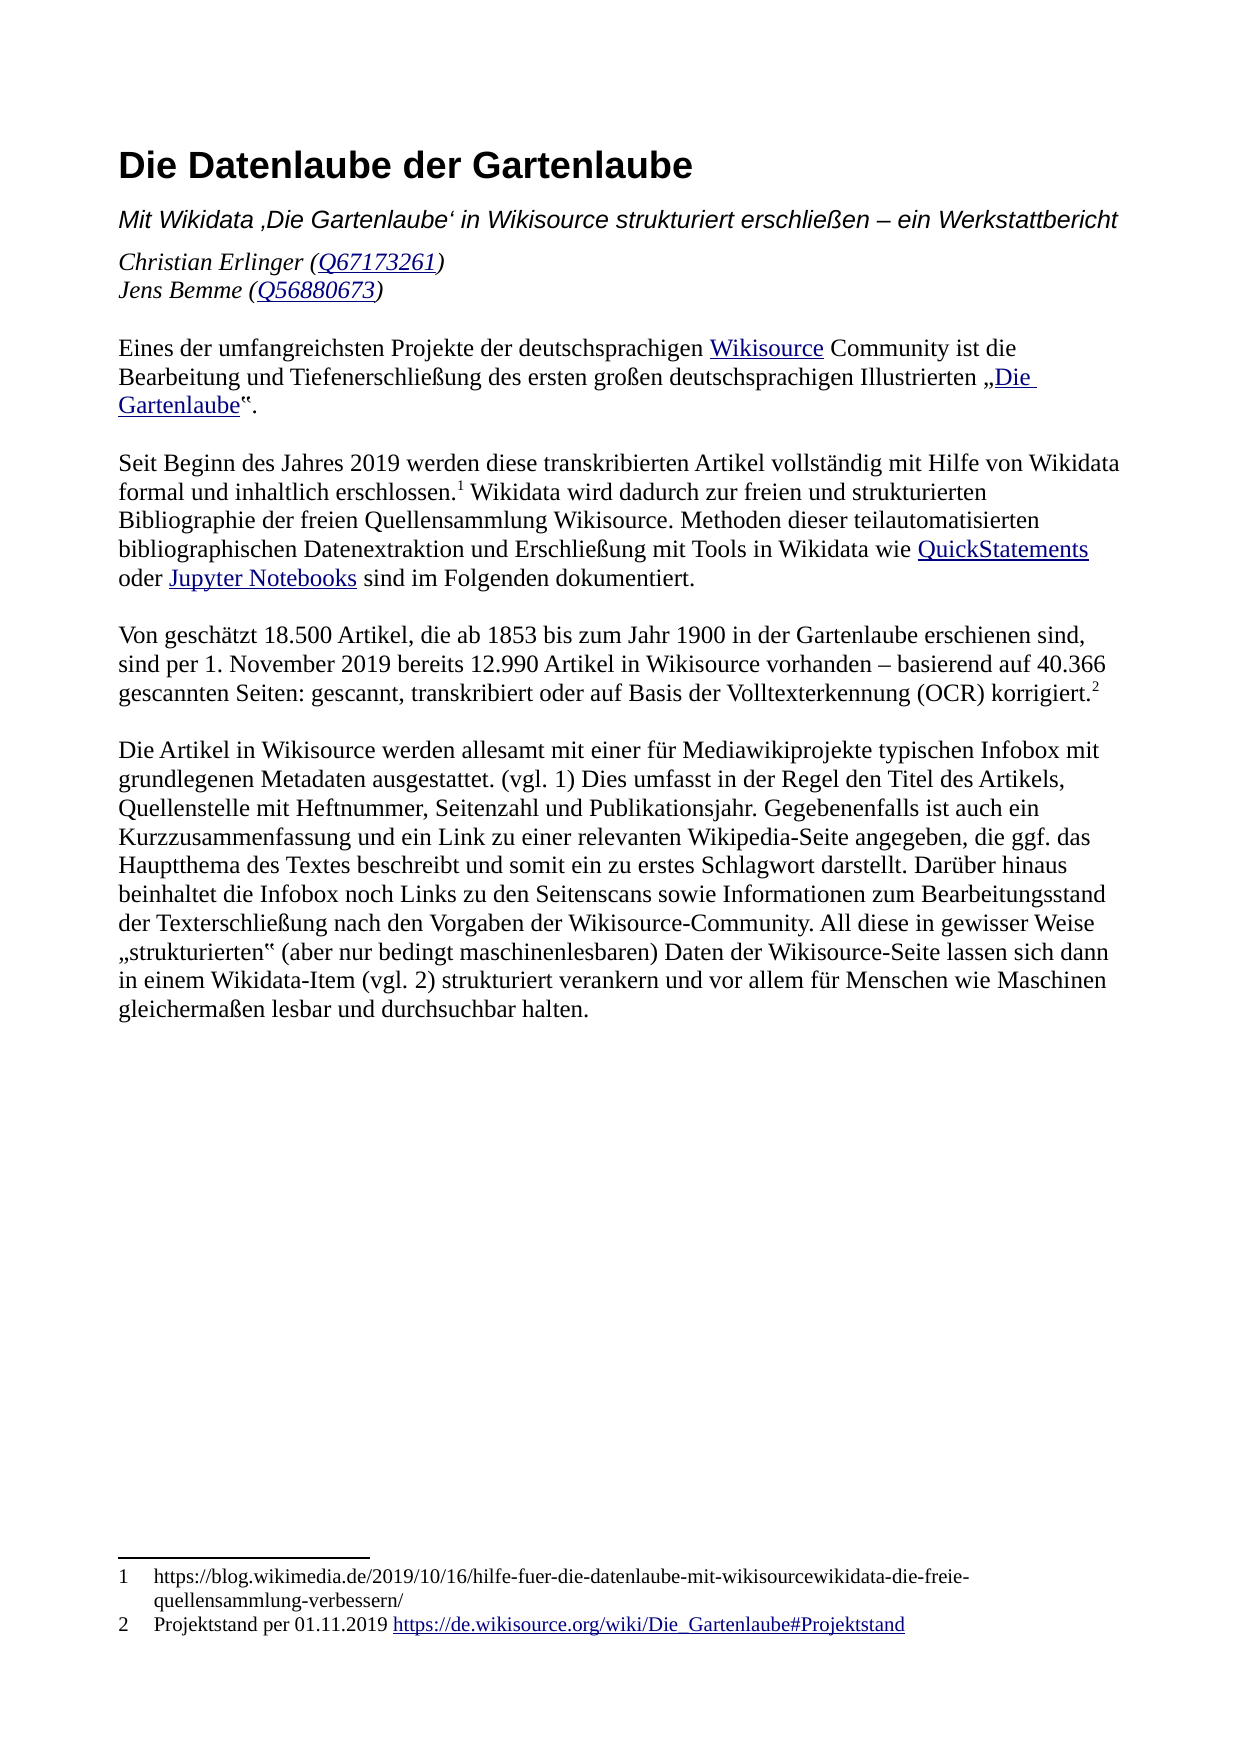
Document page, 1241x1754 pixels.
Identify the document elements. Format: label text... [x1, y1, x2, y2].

text Seit Beginn des Jahres 2019 werden diese transkribierten Artikel vollständig mit Hilfe von Wikidata formal und inhaltlich erschlossen. Wikidata wird dadurch zur freien und strukturierten Bibliographie der freien Quellensammlung Wikisource. Methoden dieser teilautomatisierten bibliographischen Datenextraktion und Erschließung mit Tools in Wikidata wie QuickStatements oder Jupyter Notebooks sind im Folgenden dokumentiert. [118, 448, 1122, 592]
text https://blog.wikimedia.de/2019/10/16/hilfe-fuer-die-datenlaube-mit-wikisourcewikidata-die-freie-quellensammlung-verbessern/ [118, 1564, 1122, 1612]
text Projektstand per 01.11.2019 https://de.wikisource.org/wiki/Die_Gartenlaube#Projektstand [118, 1612, 1122, 1636]
subtitle Mit Wikidata ‚Die Gartenlaube‘ in Wikisource strukturiert erschließen – ein Werkstattbericht [118, 206, 1122, 234]
text Christian Erlinger (Q67173261) [118, 247, 1122, 276]
text Die Artikel in Wikisource werden allesamt mit einer für Mediawikiprojekte typischen Infobox mit grundlegenen Metadaten ausgestattet. (vgl. Abbildung 1) Dies umfasst in der Regel den Titel des Artikels, Quellenstelle mit Heftnummer, Seitenzahl und Publikationsjahr. Gegebenenfalls ist auch ein Kurzzusammenfassung und ein Link zu einer relevanten Wikipedia-Seite angegeben, die ggf. das Hauptthema des Textes beschreibt und somit ein zu erstes Schlagwort darstellt. Darüber hinaus beinhaltet die Infobox noch Links zu den Seitenscans sowie Informationen zum Bearbeitungsstand der Texterschließung nach den Vorgaben der Wikisource-Community. All diese in gewisser Weise „strukturierten‟ (aber nur bedingt maschinenlesbaren) Daten der Wikisource-Seite lassen sich dann in einem Wikidata-Item (vgl. Abbildung 2) strukturiert verankern und vor allem für Menschen wie Maschinen gleichermaßen lesbar und durchsuchbar halten. [118, 736, 1122, 1023]
text Von geschätzt 18.500 Artikel, die ab 1853 bis zum Jahr 1900 in der Gartenlaube erschienen sind, sind per 1. November 2019 bereits 12.990 Artikel in Wikisource vorhanden – basierend auf 40.366 gescannten Seiten: gescannt, transkribiert oder auf Basis der Volltexterkennung (OCR) korrigiert. [118, 621, 1122, 707]
subtitle Die Datenlaube der Gartenlaube [118, 143, 1122, 187]
text Jens Bemme (Q56880673) [118, 276, 1122, 304]
text Eines der umfangreichsten Projekte der deutschsprachigen Wikisource Community ist die Bearbeitung und Tiefenerschließung des ersten großen deutschsprachigen Illustrierten „Die Gartenlaube‟. [118, 333, 1122, 419]
